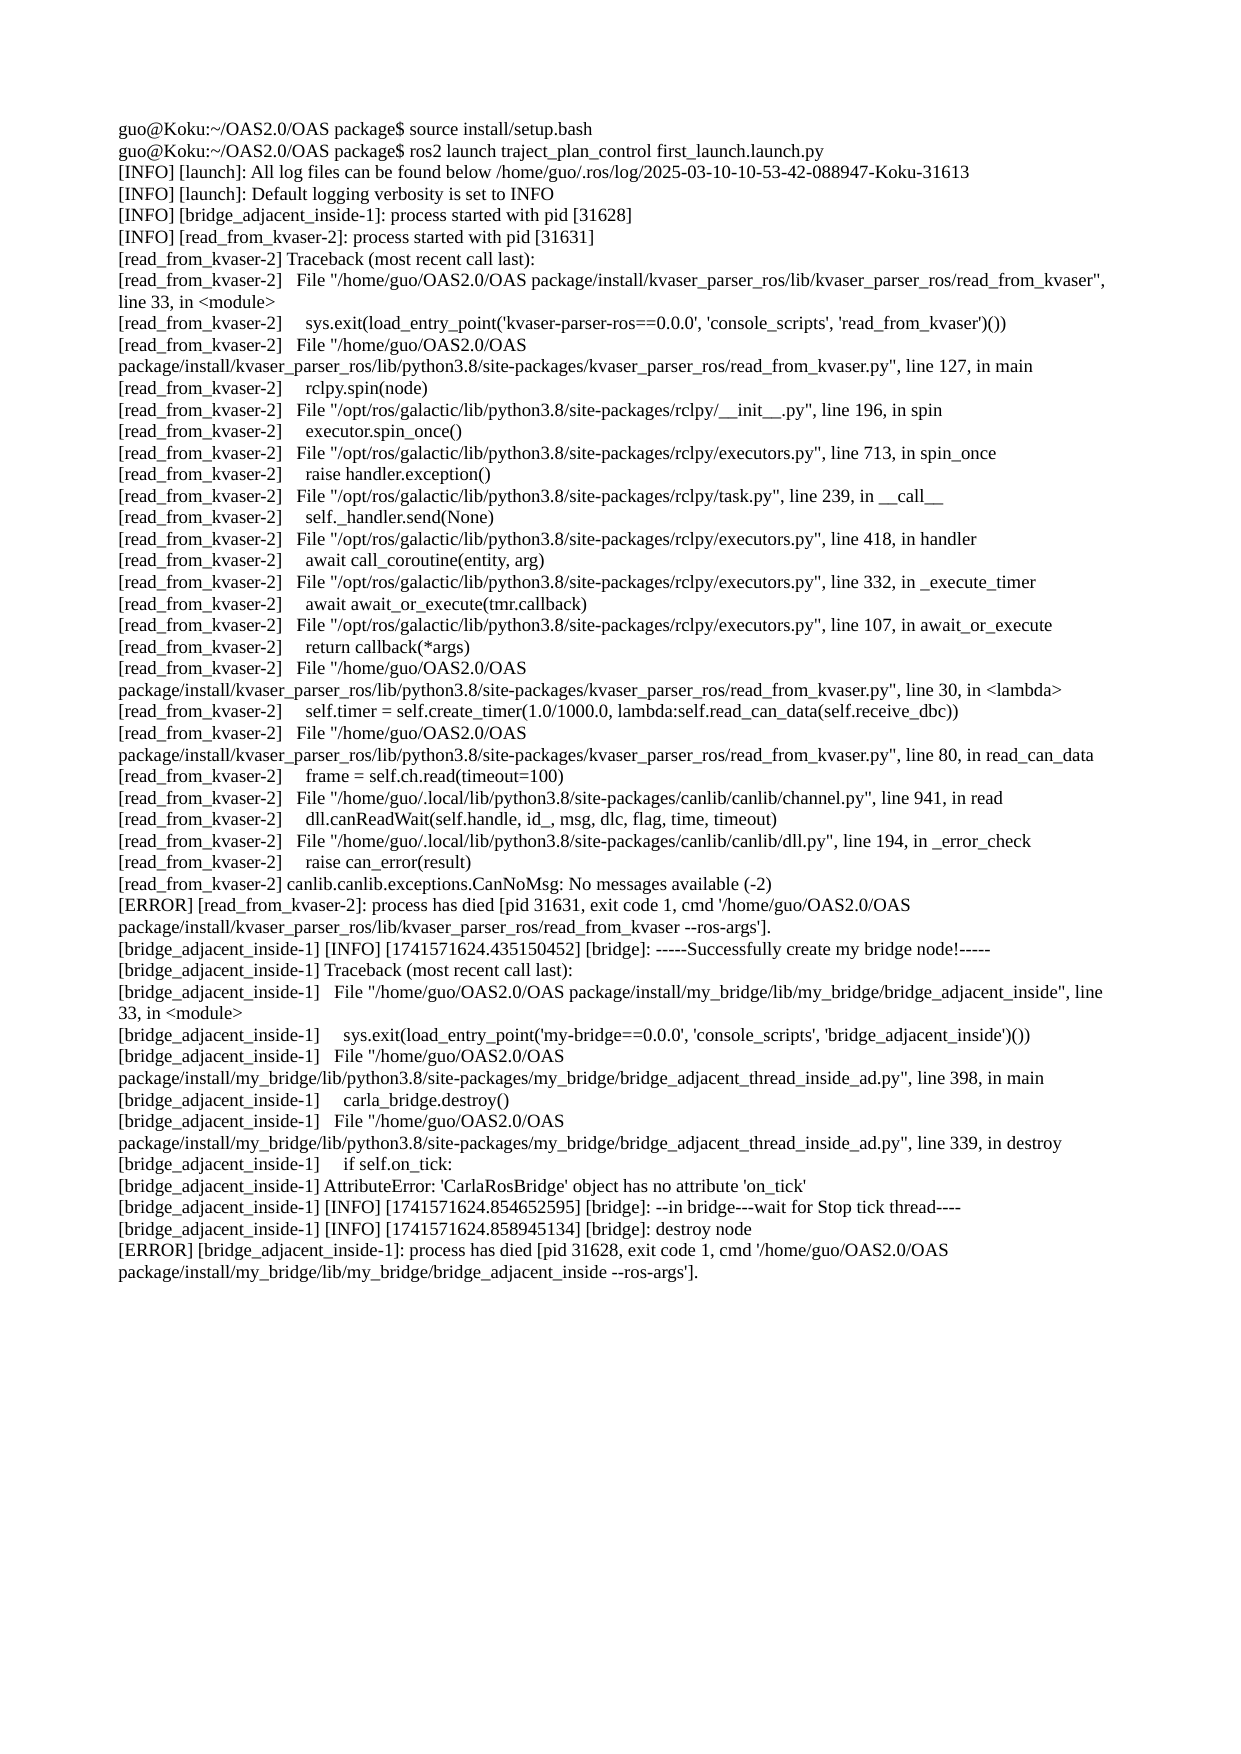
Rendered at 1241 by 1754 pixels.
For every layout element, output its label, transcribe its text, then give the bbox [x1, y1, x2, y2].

text [read_from_kvaser-2] File "/opt/ros/galactic/lib/python3.8/site-packages/rclpy/__init__.py", line 196, in spin [118, 398, 1122, 420]
text [bridge_adjacent_inside-1] carla_bridge.destroy() [118, 1088, 1122, 1110]
text [INFO] [launch]: All log files can be found below /home/guo/.ros/log/2025-03-10-10-53-42-088947-Koku-31613 [118, 161, 1122, 183]
text [read_from_kvaser-2] raise handler.exception() [118, 463, 1122, 485]
text [ERROR] [read_from_kvaser-2]: process has died [pid 31631, exit code 1, cmd '/home/guo/OAS2.0/OAS package/install/kvaser_parser_ros/lib/kvaser_parser_ros/read_from_kvaser --ros-args']. [118, 894, 1122, 937]
text [read_from_kvaser-2] Traceback (most recent call last): [118, 247, 1122, 269]
text [read_from_kvaser-2] File "/home/guo/.local/lib/python3.8/site-packages/canlib/canlib/dll.py", line 194, in _error_check [118, 830, 1122, 851]
text [read_from_kvaser-2] await await_or_execute(tmr.callback) [118, 592, 1122, 614]
text [bridge_adjacent_inside-1] [INFO] [1741571624.854652595] [bridge]: --in bridge---wait for Stop tick thread---- [118, 1196, 1122, 1218]
text guo@Koku:~/OAS2.0/OAS package$ ros2 launch traject_plan_control first_launch.launch.py [118, 140, 1122, 161]
text [INFO] [read_from_kvaser-2]: process started with pid [31631] [118, 226, 1122, 247]
text [read_from_kvaser-2] canlib.canlib.exceptions.CanNoMsg: No messages available (-2) [118, 873, 1122, 894]
text [read_from_kvaser-2] File "/home/guo/OAS2.0/OAS package/install/kvaser_parser_ros/lib/python3.8/site-packages/kvaser_parser_ros/read_from_kvaser.py", line 30, in <lambda> [118, 657, 1122, 700]
text [read_from_kvaser-2] return callback(*args) [118, 636, 1122, 657]
text [bridge_adjacent_inside-1] AttributeError: 'CarlaRosBridge' object has no attribute 'on_tick' [118, 1175, 1122, 1196]
text [read_from_kvaser-2] File "/opt/ros/galactic/lib/python3.8/site-packages/rclpy/executors.py", line 107, in await_or_execute [118, 614, 1122, 636]
text [bridge_adjacent_inside-1] [INFO] [1741571624.435150452] [bridge]: -----Successfully create my bridge node!----- [118, 937, 1122, 959]
text [read_from_kvaser-2] File "/home/guo/OAS2.0/OAS package/install/kvaser_parser_ros/lib/kvaser_parser_ros/read_from_kvaser", line 33, in <module> [118, 269, 1122, 312]
text [INFO] [launch]: Default logging verbosity is set to INFO [118, 183, 1122, 204]
text [read_from_kvaser-2] File "/home/guo/OAS2.0/OAS package/install/kvaser_parser_ros/lib/python3.8/site-packages/kvaser_parser_ros/read_from_kvaser.py", line 80, in read_can_data [118, 722, 1122, 765]
text [read_from_kvaser-2] File "/opt/ros/galactic/lib/python3.8/site-packages/rclpy/task.py", line 239, in __call__ [118, 485, 1122, 506]
text [read_from_kvaser-2] File "/home/guo/.local/lib/python3.8/site-packages/canlib/canlib/channel.py", line 941, in read [118, 787, 1122, 808]
text [read_from_kvaser-2] File "/opt/ros/galactic/lib/python3.8/site-packages/rclpy/executors.py", line 713, in spin_once [118, 442, 1122, 463]
text [read_from_kvaser-2] await call_coroutine(entity, arg) [118, 549, 1122, 571]
text [bridge_adjacent_inside-1] File "/home/guo/OAS2.0/OAS package/install/my_bridge/lib/python3.8/site-packages/my_bridge/bridge_adjacent_thread_inside_ad.py", line 339, in destroy [118, 1110, 1122, 1153]
text [read_from_kvaser-2] sys.exit(load_entry_point('kvaser-parser-ros==0.0.0', 'console_scripts', 'read_from_kvaser')()) [118, 312, 1122, 334]
text [read_from_kvaser-2] self.timer = self.create_timer(1.0/1000.0, lambda:self.read_can_data(self.receive_dbc)) [118, 700, 1122, 722]
text [read_from_kvaser-2] dll.canReadWait(self.handle, id_, msg, dlc, flag, time, timeout) [118, 808, 1122, 830]
text [read_from_kvaser-2] File "/opt/ros/galactic/lib/python3.8/site-packages/rclpy/executors.py", line 332, in _execute_timer [118, 571, 1122, 592]
text [INFO] [bridge_adjacent_inside-1]: process started with pid [31628] [118, 204, 1122, 226]
text [read_from_kvaser-2] File "/opt/ros/galactic/lib/python3.8/site-packages/rclpy/executors.py", line 418, in handler [118, 528, 1122, 549]
text [read_from_kvaser-2] executor.spin_once() [118, 420, 1122, 442]
text [bridge_adjacent_inside-1] File "/home/guo/OAS2.0/OAS package/install/my_bridge/lib/my_bridge/bridge_adjacent_inside", line 33, in <module> [118, 981, 1122, 1024]
text [read_from_kvaser-2] raise can_error(result) [118, 851, 1122, 873]
text [bridge_adjacent_inside-1] sys.exit(load_entry_point('my-bridge==0.0.0', 'console_scripts', 'bridge_adjacent_inside')()) [118, 1024, 1122, 1045]
text [bridge_adjacent_inside-1] [INFO] [1741571624.858945134] [bridge]: destroy node [118, 1218, 1122, 1239]
text [read_from_kvaser-2] frame = self.ch.read(timeout=100) [118, 765, 1122, 787]
text [read_from_kvaser-2] self._handler.send(None) [118, 506, 1122, 528]
text [bridge_adjacent_inside-1] Traceback (most recent call last): [118, 959, 1122, 981]
text [read_from_kvaser-2] File "/home/guo/OAS2.0/OAS package/install/kvaser_parser_ros/lib/python3.8/site-packages/kvaser_parser_ros/read_from_kvaser.py", line 127, in main [118, 334, 1122, 377]
text [read_from_kvaser-2] rclpy.spin(node) [118, 377, 1122, 398]
text [ERROR] [bridge_adjacent_inside-1]: process has died [pid 31628, exit code 1, cmd '/home/guo/OAS2.0/OAS package/install/my_bridge/lib/my_bridge/bridge_adjacent_inside --ros-args']. [118, 1239, 1122, 1282]
text [bridge_adjacent_inside-1] File "/home/guo/OAS2.0/OAS package/install/my_bridge/lib/python3.8/site-packages/my_bridge/bridge_adjacent_thread_inside_ad.py", line 398, in main [118, 1045, 1122, 1088]
text [bridge_adjacent_inside-1] if self.on_tick: [118, 1153, 1122, 1175]
text guo@Koku:~/OAS2.0/OAS package$ source install/setup.bash [118, 118, 1122, 140]
